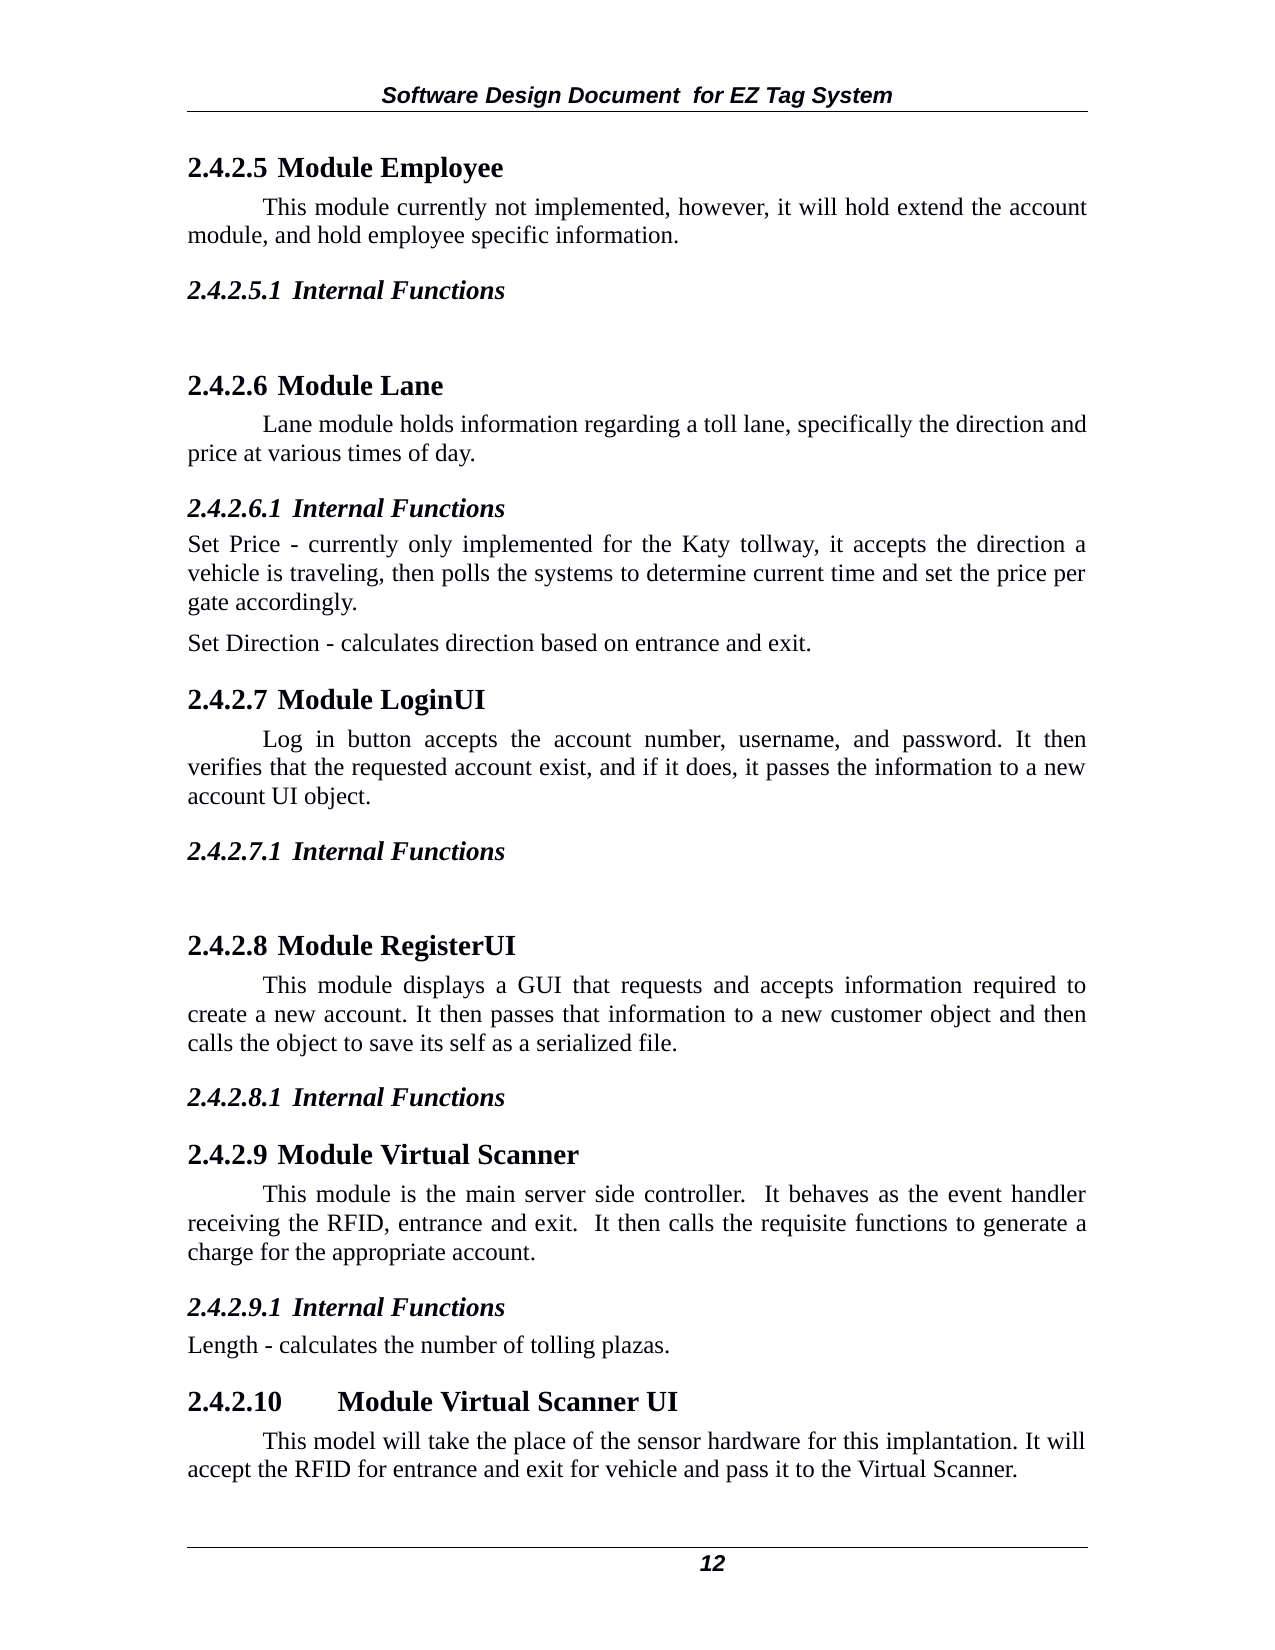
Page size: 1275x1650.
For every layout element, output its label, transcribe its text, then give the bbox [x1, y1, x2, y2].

text This module displays a GUI that requests and accepts information required to create a new account. It then passes that information to a new customer object and then calls the object to save its self as a serialized file. [187, 970, 1088, 1056]
subtitle Module LoginUI [187, 682, 1088, 715]
subtitle Module Virtual Scanner UI [187, 1384, 1088, 1417]
text Lane module holds information regarding a toll lane, specifically the direction and price at various times of day. [187, 409, 1088, 467]
text Set Direction - calculates direction based on entrance and exit. [187, 628, 1088, 657]
text This model will take the place of the sensor hardware for this implantation. It will accept the RFID for entrance and exit for vehicle and pass it to the Virtual Scanner. [187, 1426, 1088, 1483]
subtitle Internal Functions [187, 835, 1088, 866]
text Log in button accepts the account number, username, and password. It then verifies that the requested account exist, and if it does, it passes the information to a new account UI object. [187, 724, 1088, 810]
subtitle Internal Functions [187, 1081, 1088, 1112]
subtitle Module RegisterUI [187, 928, 1088, 962]
subtitle Module Virtual Scanner [187, 1137, 1088, 1171]
subtitle Module Employee [187, 150, 1088, 183]
text This module currently not implemented, however, it will hold extend the account module, and hold employee specific information. [187, 192, 1088, 249]
subtitle Module Lane [187, 368, 1088, 401]
text Set Price - currently only implemented for the Katy tollway, it accepts the direction a vehicle is traveling, then polls the systems to determine current time and set the price per gate accordingly. [187, 529, 1088, 616]
text This module is the main server side controller. It behaves as the event handler receiving the RFID, entrance and exit. It then calls the requisite functions to generate a charge for the appropriate account. [187, 1179, 1088, 1266]
text Length - calculates the number of tolling plazas. [187, 1330, 1088, 1359]
subtitle Internal Functions [187, 492, 1088, 523]
subtitle Internal Functions [187, 274, 1088, 306]
subtitle Internal Functions [187, 1291, 1088, 1322]
